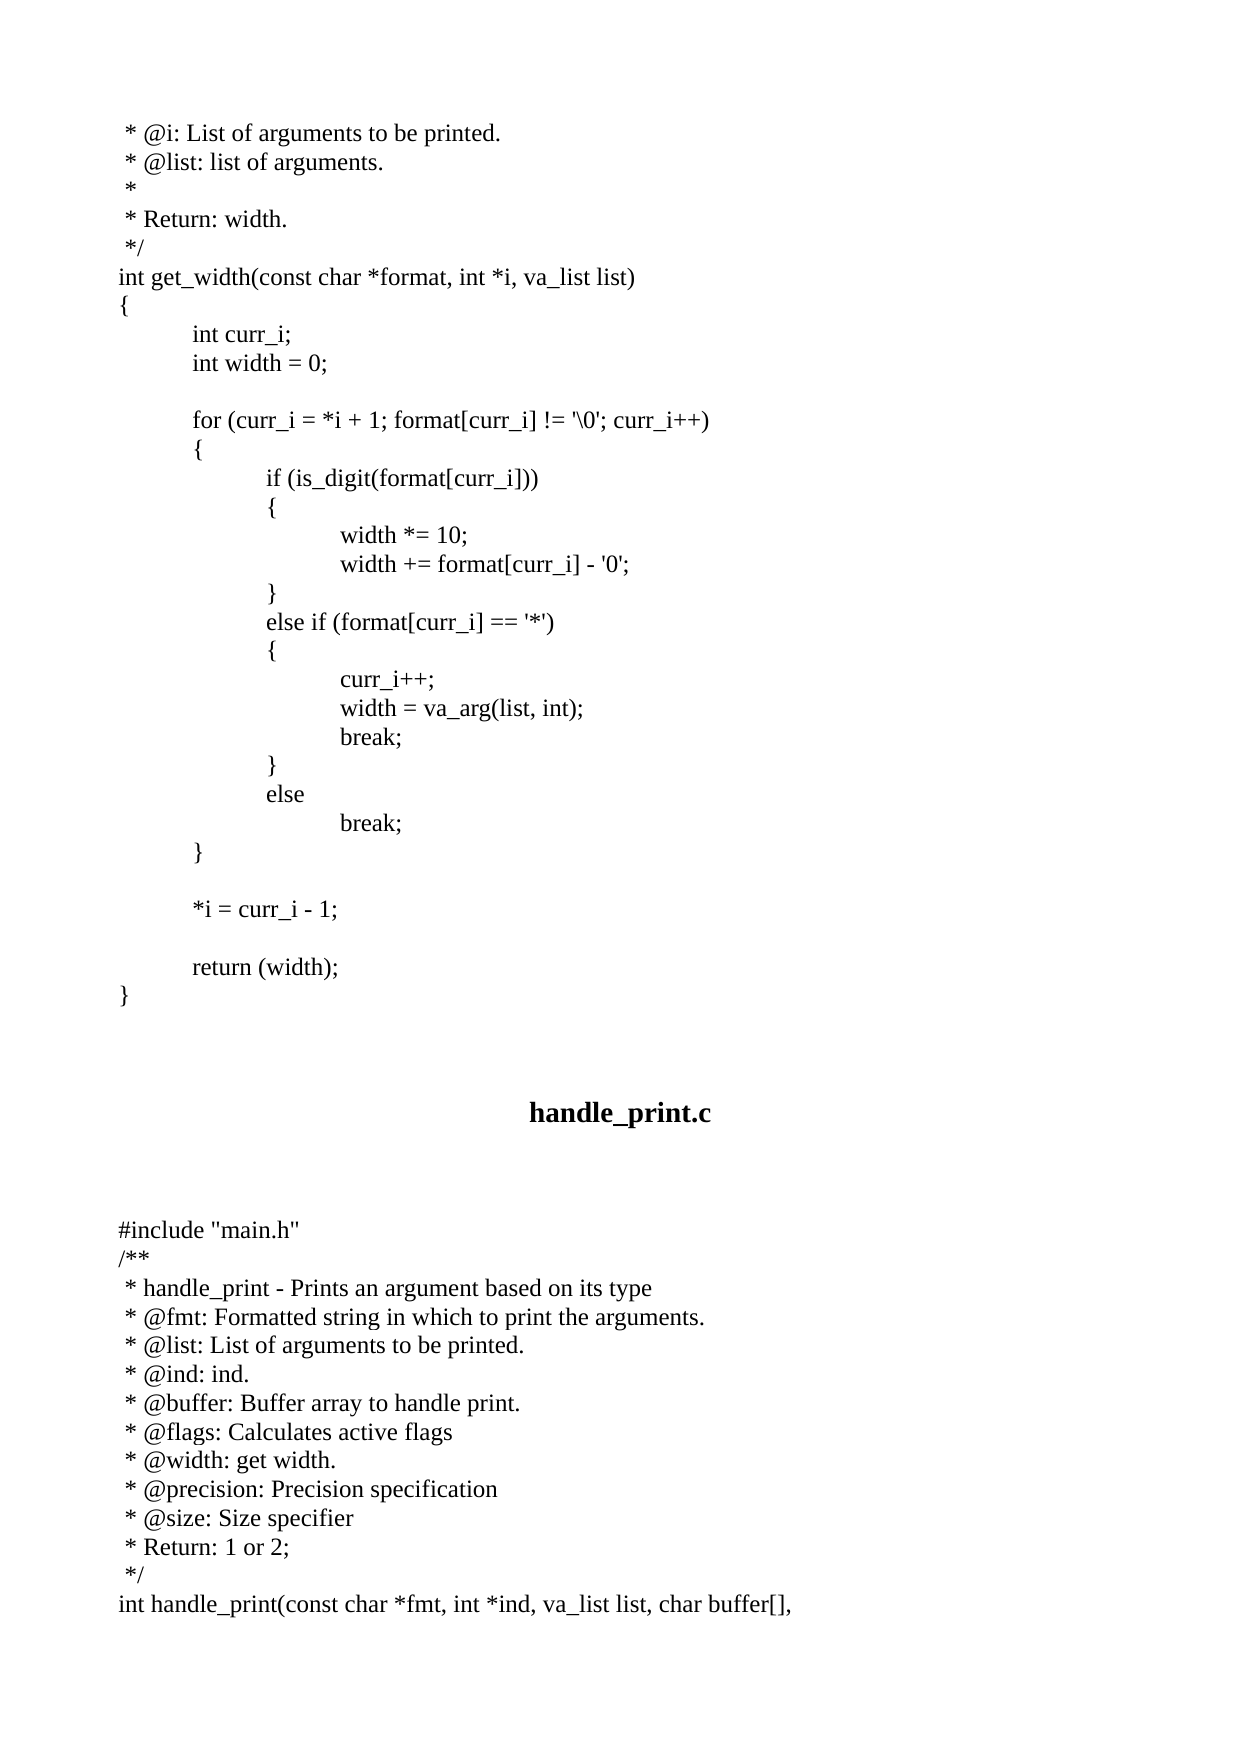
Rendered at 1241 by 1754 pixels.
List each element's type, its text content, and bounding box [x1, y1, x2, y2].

text * @precision: Precision specification [118, 1474, 1122, 1503]
text { [118, 492, 1122, 521]
text } [118, 751, 1122, 779]
text #include "main.h" [118, 1215, 1122, 1244]
text return (width); [118, 952, 1122, 981]
text { [118, 291, 1122, 319]
text * handle_print - Prints an argument based on its type [118, 1273, 1122, 1302]
text handle_print.c [118, 1096, 1122, 1129]
text { [118, 636, 1122, 664]
text } [118, 837, 1122, 866]
text int get_width(const char *format, int *i, va_list list) [118, 262, 1122, 291]
text width += format[curr_i] - '0'; [118, 549, 1122, 578]
text * [118, 176, 1122, 204]
text break; [118, 722, 1122, 751]
text * @width: get width. [118, 1445, 1122, 1474]
text * @list: List of arguments to be printed. [118, 1330, 1122, 1359]
text int width = 0; [118, 348, 1122, 377]
text * Return: 1 or 2; [118, 1532, 1122, 1560]
text * @buffer: Buffer array to handle print. [118, 1388, 1122, 1417]
text int handle_print(const char *fmt, int *ind, va_list list, char buffer[], [118, 1589, 1122, 1618]
text */ [118, 1560, 1122, 1589]
text if (is_digit(format[curr_i])) [118, 463, 1122, 492]
text else if (format[curr_i] == '*') [118, 607, 1122, 636]
text width *= 10; [118, 521, 1122, 549]
text } [118, 578, 1122, 607]
text * @ind: ind. [118, 1359, 1122, 1388]
text { [118, 434, 1122, 463]
text * @fmt: Formatted string in which to print the arguments. [118, 1302, 1122, 1330]
text else [118, 779, 1122, 808]
text width = va_arg(list, int); [118, 693, 1122, 722]
text int curr_i; [118, 319, 1122, 348]
text for (curr_i = *i + 1; format[curr_i] != '\0'; curr_i++) [118, 406, 1122, 434]
text * Return: width. [118, 204, 1122, 233]
text /** [118, 1244, 1122, 1273]
text * @list: list of arguments. [118, 147, 1122, 176]
text * @i: List of arguments to be printed. [118, 118, 1122, 147]
text break; [118, 808, 1122, 837]
text * @flags: Calculates active flags [118, 1417, 1122, 1445]
text * @size: Size specifier [118, 1503, 1122, 1532]
text } [118, 981, 1122, 1009]
text curr_i++; [118, 664, 1122, 693]
text */ [118, 233, 1122, 262]
text *i = curr_i - 1; [118, 894, 1122, 923]
